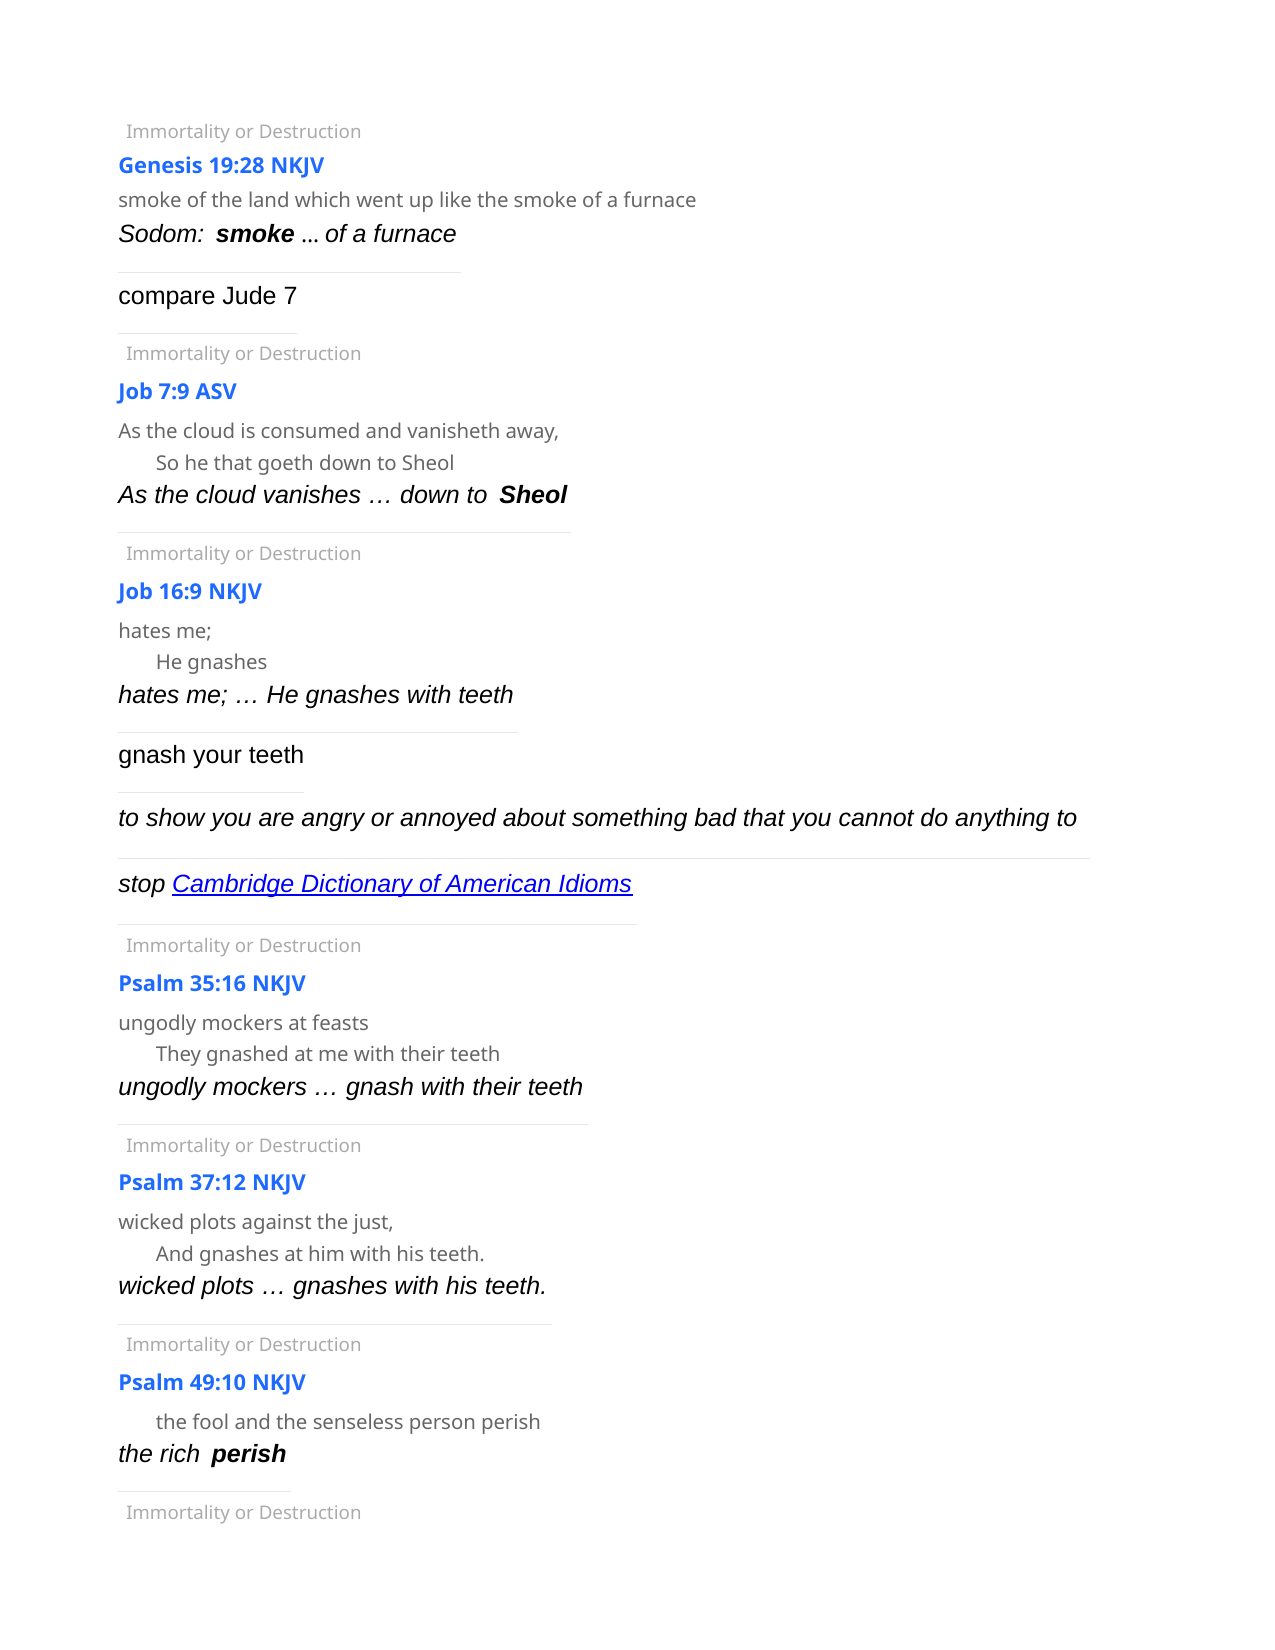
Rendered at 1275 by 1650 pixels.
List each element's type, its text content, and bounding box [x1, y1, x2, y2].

text compare Jude 7 [118, 281, 1157, 333]
text Immortality or Destruction [126, 341, 1149, 366]
text hates me; … He gnashes with teeth [118, 680, 1157, 732]
text As the cloud is consumed and vanisheth away, [118, 417, 1157, 444]
text Immortality or Destruction [126, 1331, 1149, 1357]
text to show you are angry or annoyed about something bad that you cannot do anything to stop Cambridge Dictionary of American Idioms [118, 800, 1157, 924]
text Job 7:9 ASV [118, 376, 1157, 406]
text ungodly mockers … gnash with their teeth [118, 1072, 1157, 1124]
text ungodly mockers at feasts [118, 1008, 1157, 1036]
text Psalm 49:10 NKJV [118, 1367, 1157, 1397]
text Genesis 19:28 NKJV [118, 150, 1157, 180]
text Immortality or Destruction [126, 1499, 1149, 1525]
text He gnashes [156, 648, 1157, 676]
text gnash your teeth [118, 740, 1157, 792]
text Sodom: smoke … of a furnace [118, 218, 1157, 272]
text hates me; [118, 616, 1157, 644]
text Job 16:9 NKJV [118, 576, 1157, 606]
text Psalm 35:16 NKJV [118, 968, 1157, 998]
text As the cloud vanishes … down to Sheol [118, 480, 1157, 532]
text Immortality or Destruction [126, 932, 1149, 958]
text Immortality or Destruction [126, 540, 1149, 566]
text Immortality or Destruction [126, 118, 1149, 144]
text Immortality or Destruction [126, 1132, 1149, 1157]
text And gnashes at him with his teeth. [156, 1239, 1157, 1267]
text wicked plots against the just, [118, 1208, 1157, 1236]
text the rich perish [118, 1439, 1157, 1491]
text the fool and the senseless person perish [156, 1407, 1157, 1435]
text wicked plots … gnashes with his teeth. [118, 1271, 1157, 1324]
text smoke of the land which went up like the smoke of a furnace [118, 186, 1157, 214]
text Psalm 37:12 NKJV [118, 1167, 1157, 1197]
text So he that goeth down to Sheol [156, 448, 1157, 476]
text They gnashed at me with their teeth [156, 1040, 1157, 1068]
